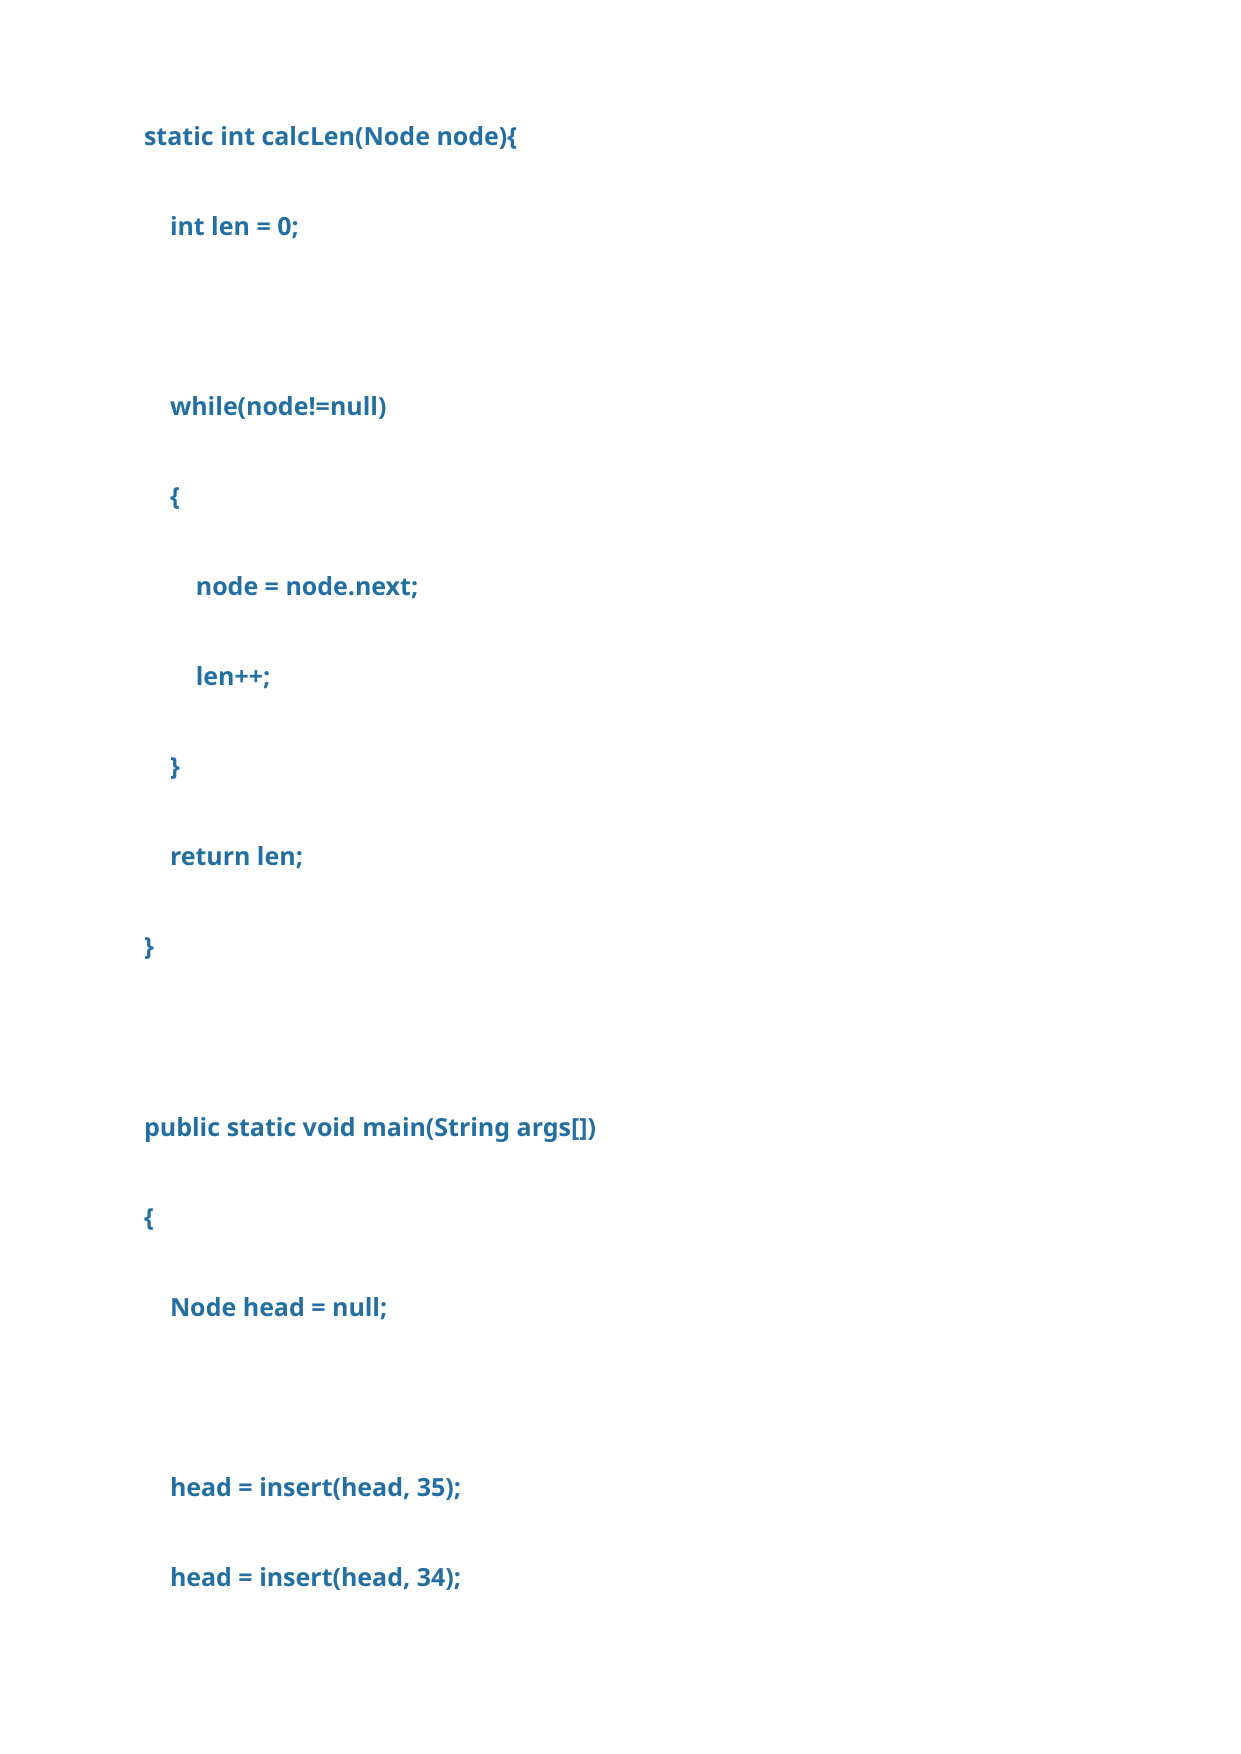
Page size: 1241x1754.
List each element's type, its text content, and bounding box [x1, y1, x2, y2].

text public static void main(String args[]) [118, 1109, 1122, 1143]
text while(node!=null) [118, 388, 1122, 422]
text node = node.next; [118, 569, 1122, 603]
text } [118, 929, 1122, 963]
text head = insert(head, 34); [118, 1560, 1122, 1594]
text { [118, 478, 1122, 513]
text static int calcLen(Node node){ [118, 118, 1122, 152]
text Node head = null; [118, 1289, 1122, 1323]
text int len = 0; [118, 208, 1122, 242]
text return len; [118, 839, 1122, 873]
text { [118, 1199, 1122, 1233]
text len++; [118, 659, 1122, 693]
text } [118, 749, 1122, 783]
text head = insert(head, 35); [118, 1470, 1122, 1504]
